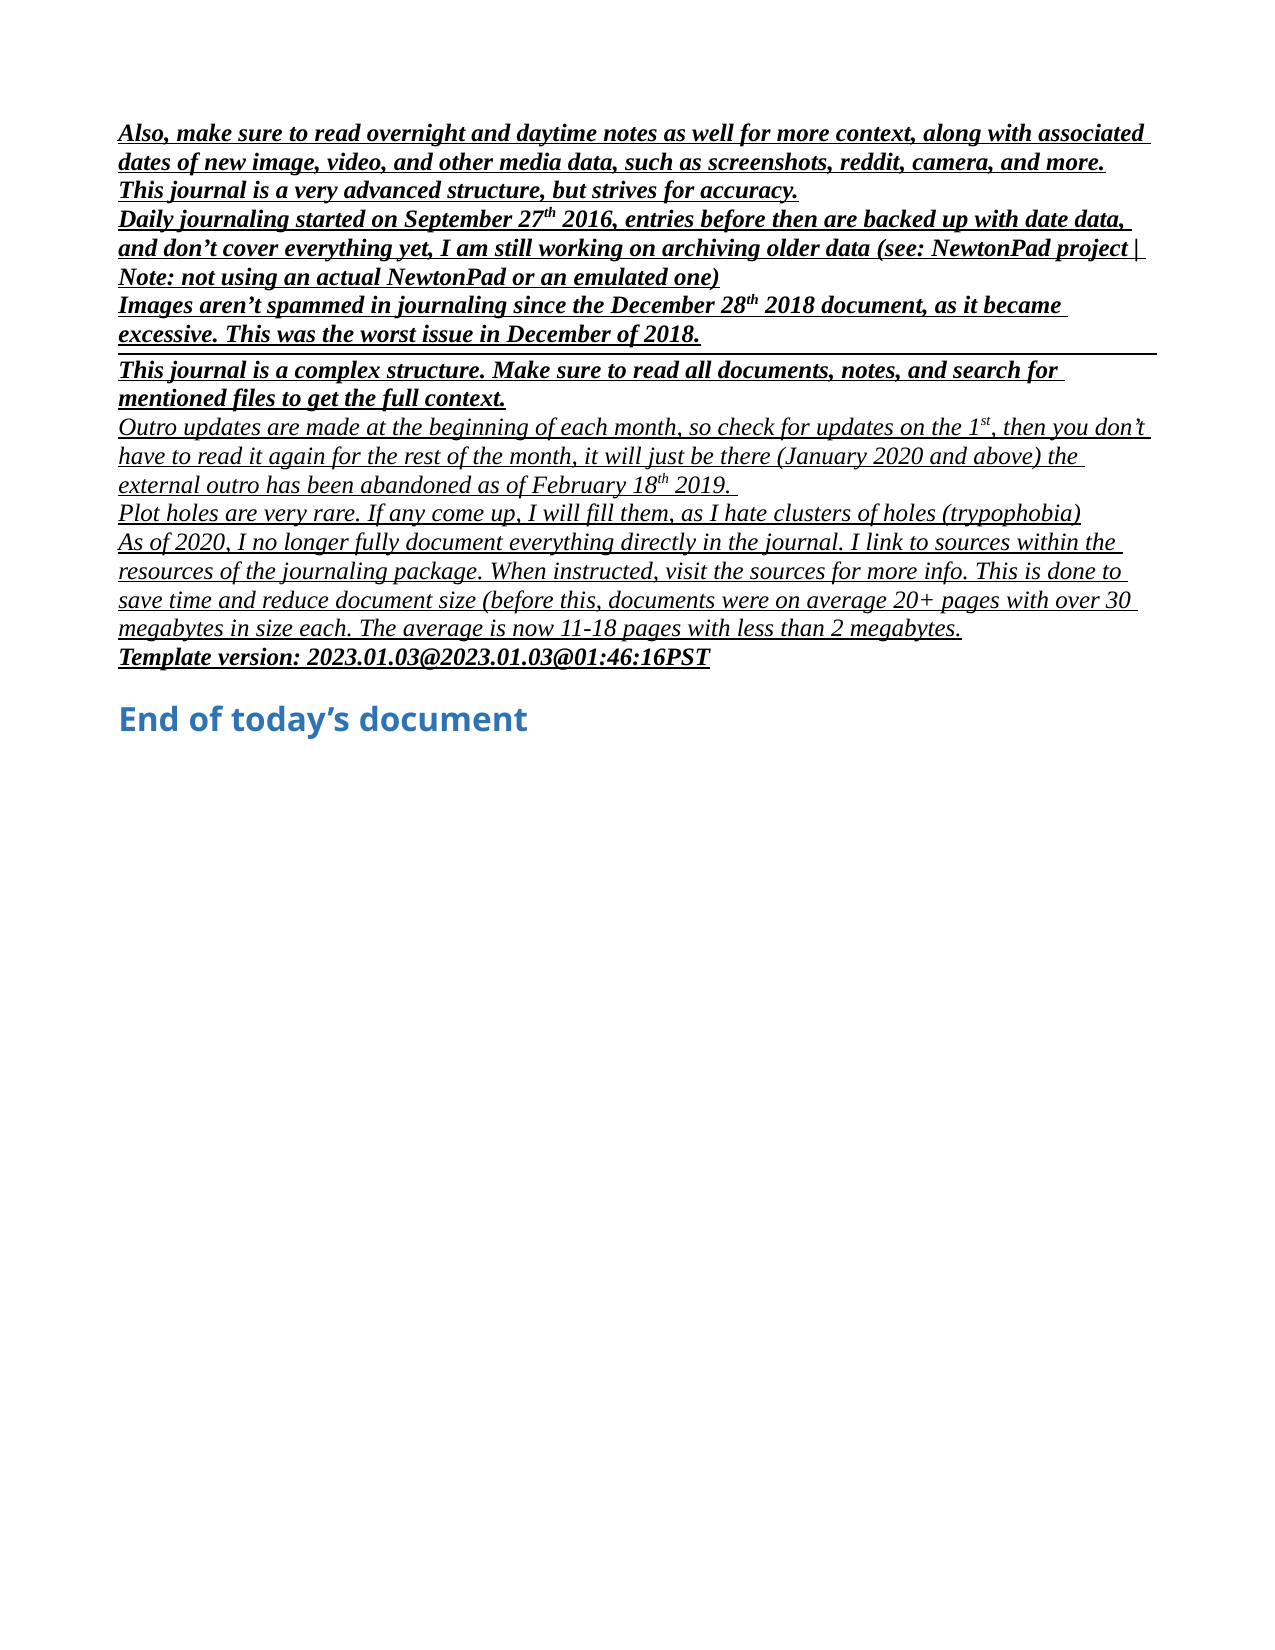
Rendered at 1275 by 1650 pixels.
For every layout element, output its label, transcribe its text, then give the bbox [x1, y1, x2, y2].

text Also, make sure to read overnight and daytime notes as well for more context, along with associated dates of new image, video, and other media data, such as screenshots, reddit, camera, and more. [118, 118, 1157, 176]
text This journal is a complex structure. Make sure to read all documents, notes, and search for mentioned files to get the full context. [118, 355, 1157, 412]
text Outro updates are made at the beginning of each month, so check for updates on the 1st, then you don’t have to read it again for the rest of the month, it will just be there (January 2020 and above) the external outro has been abandoned as of February 18th 2019. [118, 412, 1157, 498]
text Daily journaling started on September 27th 2016, entries before then are backed up with date data, and don’t cover everything yet, I am still working on archiving older data (see: NewtonPad project | Note: not using an actual NewtonPad or an emulated one) [118, 204, 1157, 291]
text As of 2020, I no longer fully document everything directly in the journal. I link to sources within the resources of the journaling package. When instructed, visit the sources for more info. This is done to save time and reduce document size (before this, documents were on average 20+ pages with over 30 megabytes in size each. The average is now 11-18 pages with less than 2 megabytes. [118, 527, 1157, 642]
text Template version: 2023.01.03@2023.01.03@01:46:16PST [118, 642, 1157, 671]
text This journal is a very advanced structure, but strives for accuracy. [118, 176, 1157, 204]
text Images aren’t spammed in journaling since the December 28th 2018 document, as it became excessive. This was the worst issue in December of 2018. [118, 291, 1157, 353]
subtitle End of today’s document [118, 696, 1157, 741]
text Plot holes are very rare. If any come up, I will fill them, as I hate clusters of holes (trypophobia) [118, 498, 1157, 527]
